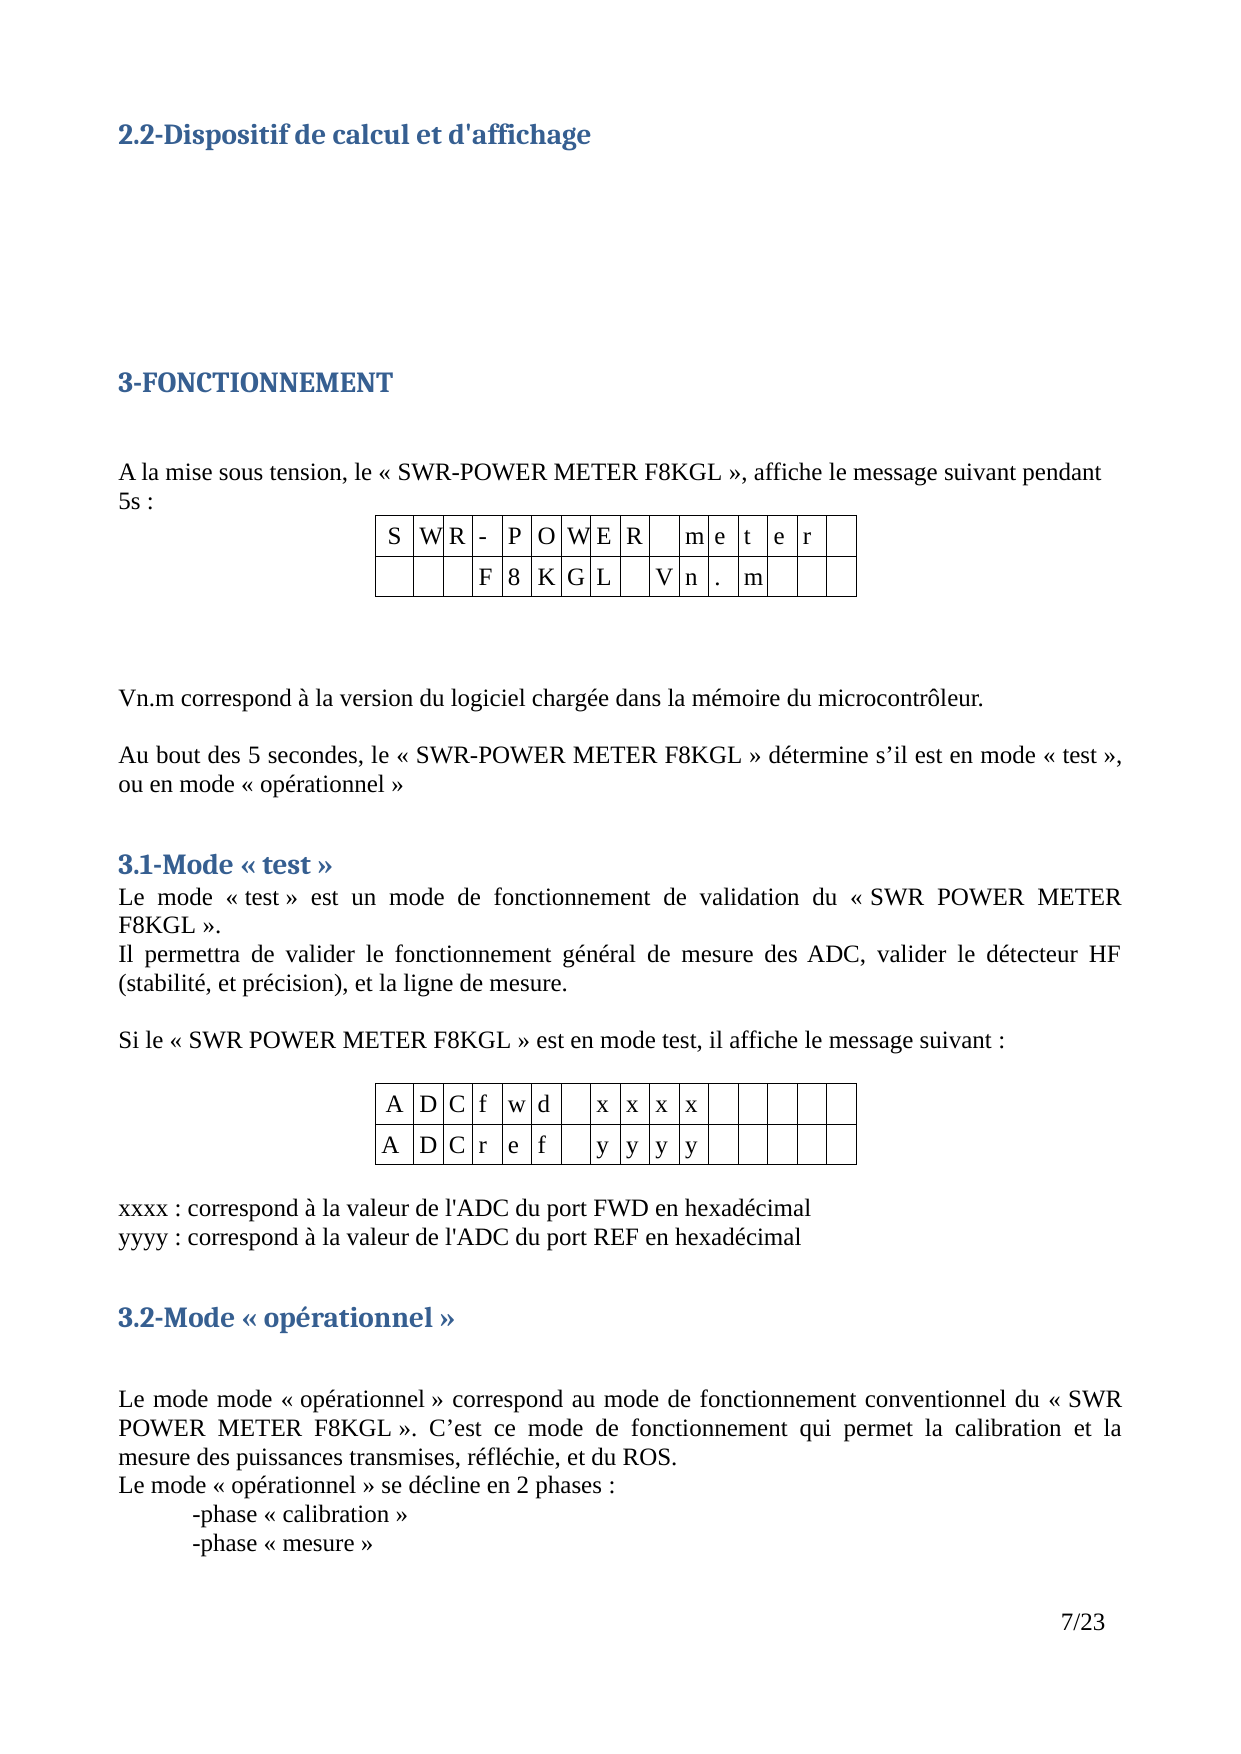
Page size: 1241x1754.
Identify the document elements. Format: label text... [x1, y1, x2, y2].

text Vn.m correspond à la version du logiciel chargée dans la mémoire du microcontrôleur. [118, 683, 1122, 712]
table_header [827, 1084, 856, 1123]
table_header x [680, 1084, 708, 1123]
text A la mise sous tension, le « SWR-POWER METER F8KGL », affiche le message suivant pendant 5s : [118, 457, 1122, 515]
table_cell r [473, 1125, 502, 1164]
table_header R [621, 516, 649, 556]
table_cell K [532, 557, 561, 596]
table_header P [503, 516, 531, 556]
table_cell [798, 1125, 826, 1164]
text Le mode mode « opérationnel » correspond au mode de fonctionnement conventionnel du « SWR POWER METER F8KGL ». C’est ce mode de fonctionnement qui permet la calibration et la mesure des puissances transmises, réfléchie, et du ROS. [118, 1384, 1122, 1470]
table_header d [532, 1084, 561, 1123]
subtitle 3.1-Mode « test » [118, 848, 1122, 882]
table_header [798, 1084, 826, 1123]
table_cell n [680, 557, 708, 596]
text -phase « mesure » [118, 1528, 1122, 1557]
table_cell [827, 557, 856, 596]
table_header e [709, 516, 738, 556]
subtitle 2.2-Dispositif de calcul et d'affichage [118, 118, 1122, 152]
table_header w [503, 1084, 531, 1123]
table_header W [562, 516, 590, 556]
text Si le « SWR POWER METER F8KGL » est en mode test, il affiche le message suivant : [118, 1025, 1122, 1054]
text xxxx : correspond à la valeur de l'ADC du port FWD en hexadécimal [118, 1193, 1122, 1222]
table_header x [591, 1084, 620, 1123]
table_header O [532, 516, 561, 556]
text -phase « calibration » [118, 1499, 1122, 1528]
table_cell [414, 557, 443, 596]
table_cell A [376, 1125, 413, 1164]
table_header A [376, 1084, 413, 1123]
table_cell C [444, 1125, 472, 1164]
text Le mode « opérationnel » se décline en 2 phases : [118, 1470, 1122, 1499]
table_header [768, 1084, 797, 1123]
table_cell [798, 557, 826, 596]
table_cell . [709, 557, 738, 596]
table_header [739, 1084, 767, 1123]
table_header e [768, 516, 797, 556]
table_header r [798, 516, 826, 556]
table_header R [444, 516, 472, 556]
table_cell e [503, 1125, 531, 1164]
table_cell [768, 1125, 797, 1164]
text Le mode « test » est un mode de fonctionnement de validation du « SWR POWER METER F8KGL ». [118, 882, 1122, 939]
table_cell L [591, 557, 620, 596]
table_cell [709, 1125, 738, 1164]
table_cell G [562, 557, 590, 596]
table_header [827, 516, 856, 556]
table_header E [591, 516, 620, 556]
table_header t [739, 516, 767, 556]
table_header m [680, 516, 708, 556]
table_cell D [414, 1125, 443, 1164]
table_header [709, 1084, 738, 1123]
text yyyy : correspond à la valeur de l'ADC du port REF en hexadécimal [118, 1222, 1122, 1251]
table_header D [414, 1084, 443, 1123]
table_cell [768, 557, 797, 596]
table_header [650, 516, 679, 556]
table_header S [376, 516, 413, 556]
table_cell [827, 1125, 856, 1164]
table_cell [621, 557, 649, 596]
table_header x [621, 1084, 649, 1123]
table_cell m [739, 557, 767, 596]
table_header x [650, 1084, 679, 1123]
table_header f [473, 1084, 502, 1123]
table_cell y [650, 1125, 679, 1164]
table_cell f [532, 1125, 561, 1164]
table_cell V [650, 557, 679, 596]
table_cell y [621, 1125, 649, 1164]
table_cell [376, 557, 413, 596]
subtitle 3-FONCTIONNEMENT [118, 366, 1122, 400]
text Il permettra de valider le fonctionnement général de mesure des ADC, valider le détecteur HF (stabilité, et précision), et la ligne de mesure. [118, 939, 1122, 997]
table_header C [444, 1084, 472, 1123]
table_cell y [680, 1125, 708, 1164]
table_cell 8 [503, 557, 531, 596]
table_header - [473, 516, 502, 556]
text Au bout des 5 secondes, le « SWR-POWER METER F8KGL » détermine s’il est en mode « test », ou en mode « opérationnel » [118, 741, 1122, 798]
table_cell [444, 557, 472, 596]
table_cell y [591, 1125, 620, 1164]
table_cell [562, 1125, 590, 1164]
table_header [562, 1084, 590, 1123]
table_header W [414, 516, 443, 556]
table_cell F [473, 557, 502, 596]
subtitle 3.2-Mode « opérationnel » [118, 1301, 1122, 1334]
table_cell [739, 1125, 767, 1164]
